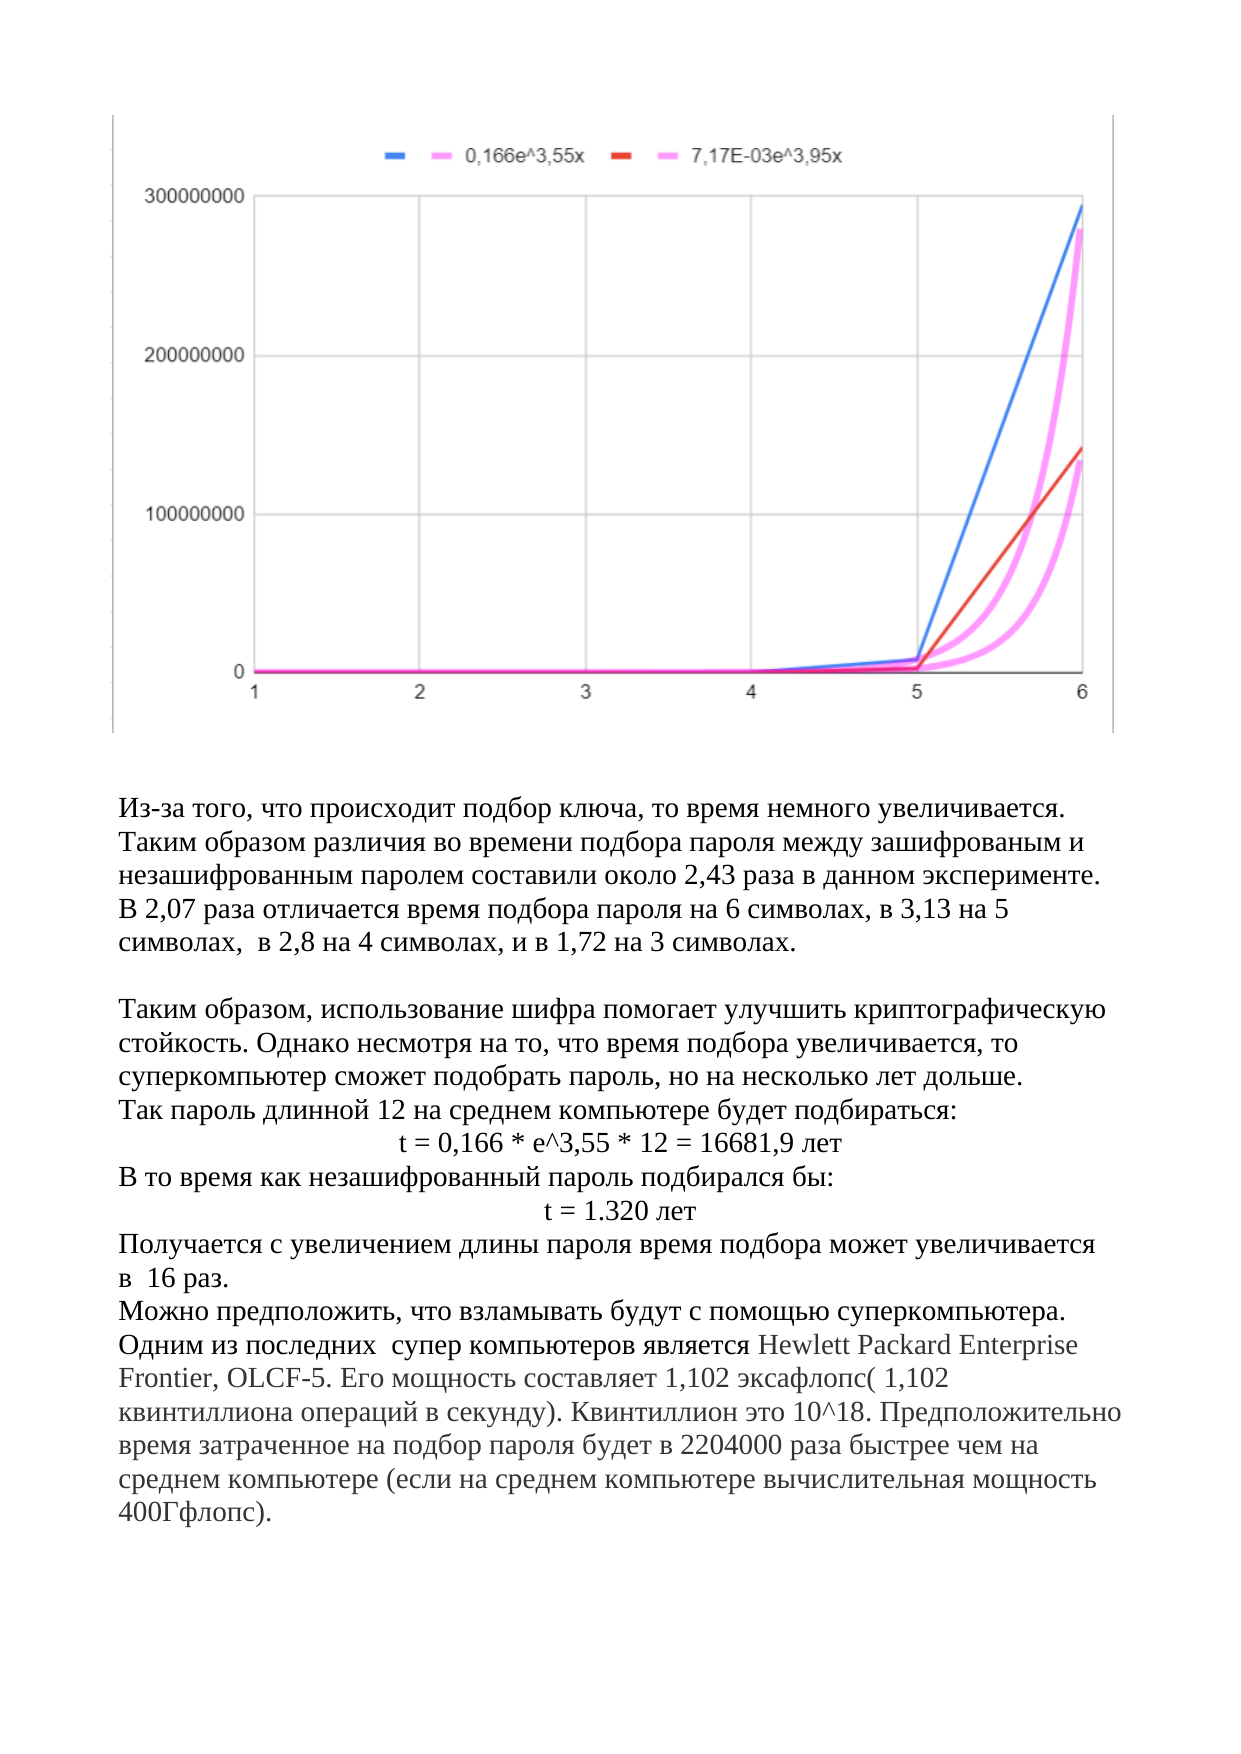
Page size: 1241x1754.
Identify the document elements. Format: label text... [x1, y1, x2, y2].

text Таким образом различия во времени подбора пароля между зашифрованым и незашифрованным паролем составили около 2,43 раза в данном эксперименте. [118, 824, 1122, 891]
text Таким образом, использование шифра помогает улучшить криптографическую стойкость. Однако несмотря на то, что время подбора увеличивается, то суперкомпьютер сможет подобрать пароль, но на несколько лет дольше. [118, 991, 1122, 1092]
text время затраченное на подбор пароля будет в 2204000 раза быстрее чем на среднем компьютере (если на среднем компьютере вычислительная мощность 400Гфлопс). [118, 1427, 1122, 1528]
text В то время как незашифрованный пароль подбирался бы: [118, 1159, 1122, 1193]
text Так пароль длинной 12 на среднем компьютере будет подбираться: [118, 1092, 1122, 1126]
text Из-за того, что происходит подбор ключа, то время немного увеличивается. [118, 790, 1122, 824]
text t = 1.320 лет [118, 1193, 1122, 1226]
text В 2,07 раза отличается время подбора пароля на 6 символах, в 3,13 на 5 символах, в 2,8 на 4 символах, и в 1,72 на 3 символах. [118, 891, 1122, 958]
text Можно предположить, что взламывать будут с помощью суперкомпьютера. Одним из последних супер компьютеров является Hewlett Packard Enterprise Frontier, OLCF-5. Его мощность составляет 1,102 эксафлопс( 1,102 квинтиллиона операций в секунду). Квинтиллион это 10^18. Предположительно [118, 1293, 1122, 1427]
text t = 0,166 * e^3,55 * 12 = 16681,9 лет [118, 1126, 1122, 1159]
picture [110, 115, 1115, 733]
text в 16 раз. [118, 1260, 1122, 1293]
text Получается с увеличением длины пароля время подбора может увеличивается [118, 1226, 1122, 1260]
